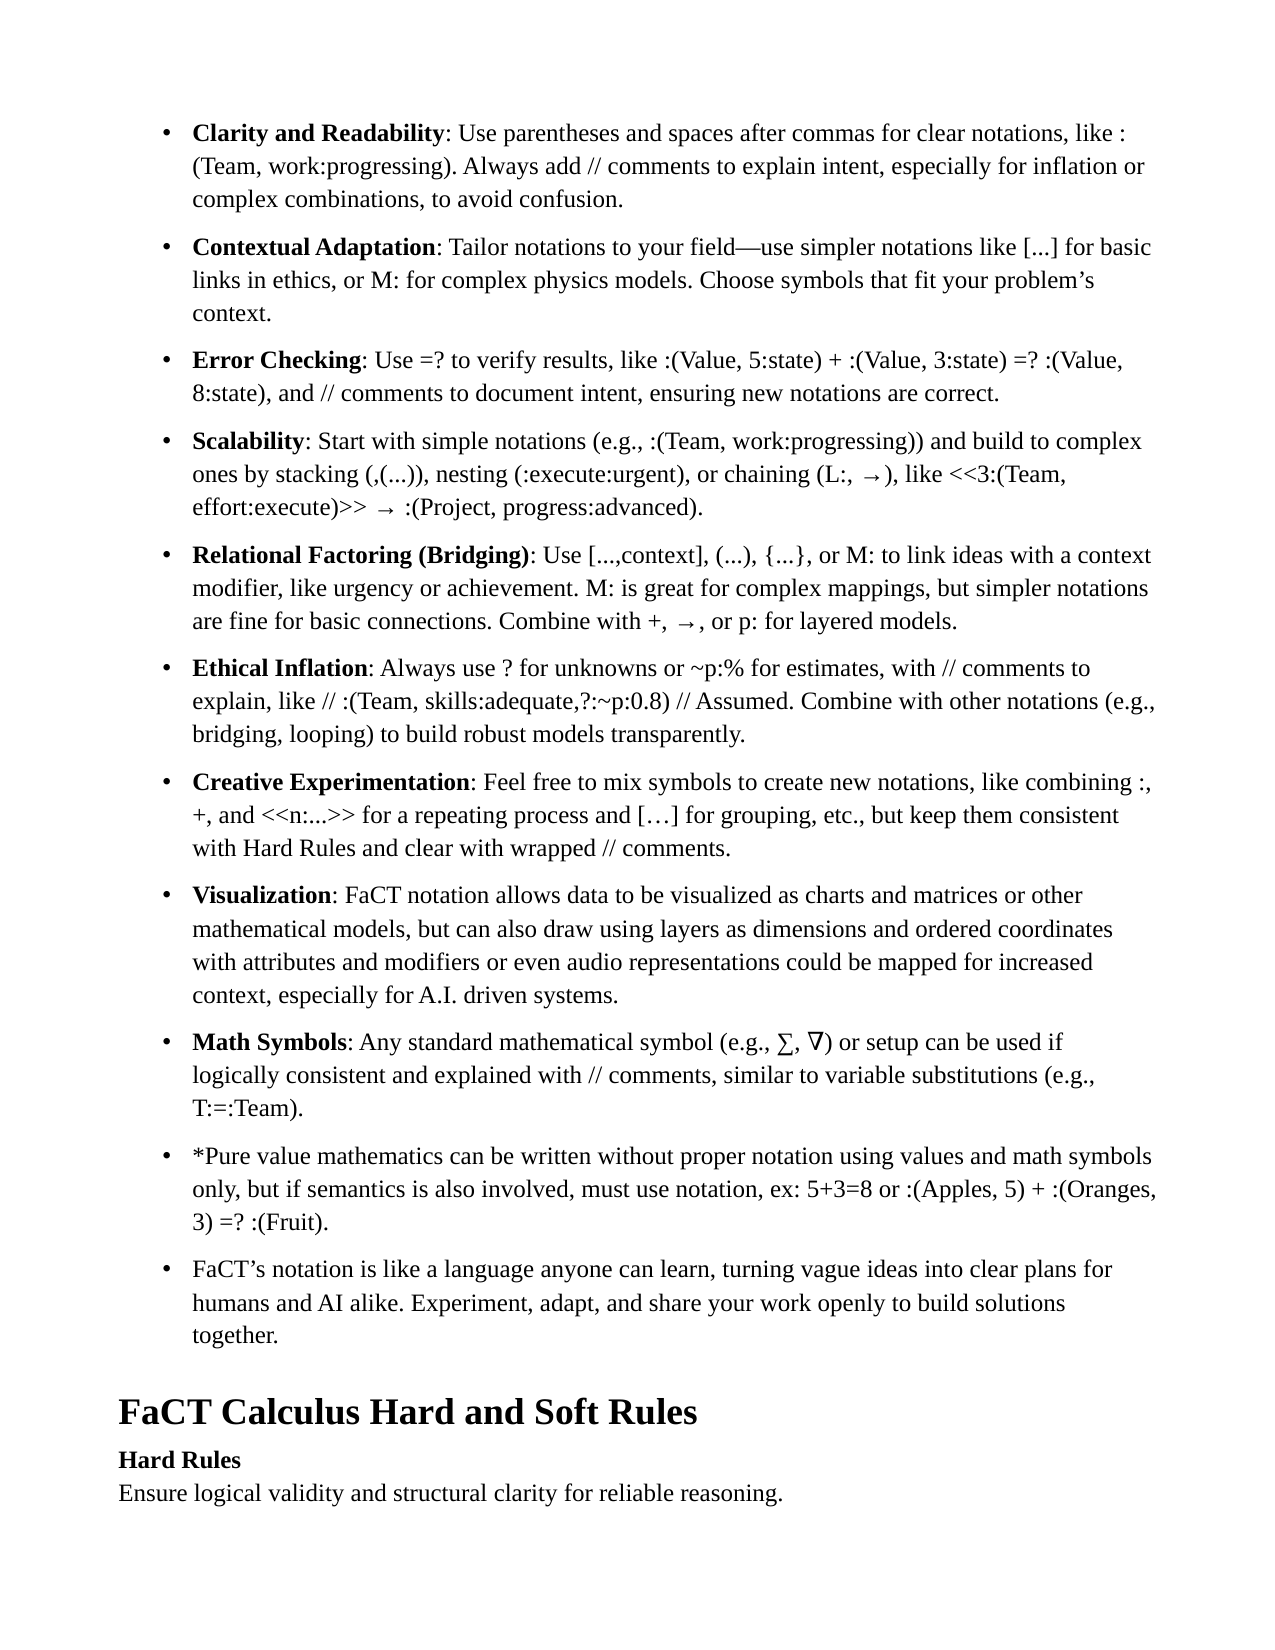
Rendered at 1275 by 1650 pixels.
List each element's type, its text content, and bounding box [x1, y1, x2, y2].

subtitle FaCT Calculus Hard and Soft Rules [118, 1389, 1157, 1432]
list Error Checking: Use =? to verify results, like :(Value, 5:state) + :(Value, 3:state) =? :(Value, 8:state), and // comments to document intent, ensuring new notations are correct. [162, 345, 1157, 407]
list FaCT’s notation is like a language anyone can learn, turning vague ideas into clear plans for humans and AI alike. Experiment, adapt, and share your work openly to build solutions together. [162, 1254, 1157, 1349]
list Relational Factoring (Bridging): Use [...,context], (...), {...}, or M: to link ideas with a context modifier, like urgency or achievement. M: is great for complex mappings, but simpler notations are fine for basic connections. Combine with +, →, or p: for layered models. [162, 540, 1157, 634]
list Creative Experimentation: Feel free to mix symbols to create new notations, like combining :, +, and <<n:...>> for a repeating process and […] for grouping, etc., but keep them consistent with Hard Rules and clear with wrapped // comments. [162, 767, 1157, 862]
list Math Symbols: Any standard mathematical symbol (e.g., ∑, ∇) or setup can be used if logically consistent and explained with // comments, similar to variable substitutions (e.g., T:=:Team). [162, 1027, 1157, 1122]
list Scalability: Start with simple notations (e.g., :(Team, work:progressing)) and build to complex ones by stacking (,(...)), nesting (:execute:urgent), or chaining (L:, →), like <<3:(Team, effort:execute)>> → :(Project, progress:advanced). [162, 426, 1157, 521]
text Hard Rules Ensure logical validity and structural clarity for reliable reasoning. [118, 1445, 1157, 1506]
list Clarity and Readability: Use parentheses and spaces after commas for clear notations, like :(Team, work:progressing). Always add // comments to explain intent, especially for inflation or complex combinations, to avoid confusion. [162, 118, 1157, 213]
list *Pure value mathematics can be written without proper notation using values and math symbols only, but if semantics is also involved, must use notation, ex: 5+3=8 or :(Apples, 5) + :(Oranges, 3) =? :(Fruit). [162, 1141, 1157, 1236]
list Visualization: FaCT notation allows data to be visualized as charts and matrices or other mathematical models, but can also draw using layers as dimensions and ordered coordinates with attributes and modifiers or even audio representations could be mapped for increased context, especially for A.I. driven systems. [162, 881, 1157, 1008]
list Ethical Inflation: Always use ? for unknowns or ~p:% for estimates, with // comments to explain, like // :(Team, skills:adequate,?:~p:0.8) // Assumed. Combine with other notations (e.g., bridging, looping) to build robust models transparently. [162, 653, 1157, 748]
list Contextual Adaptation: Tailor notations to your field—use simpler notations like [...] for basic links in ethics, or M: for complex physics models. Choose symbols that fit your problem’s context. [162, 232, 1157, 327]
